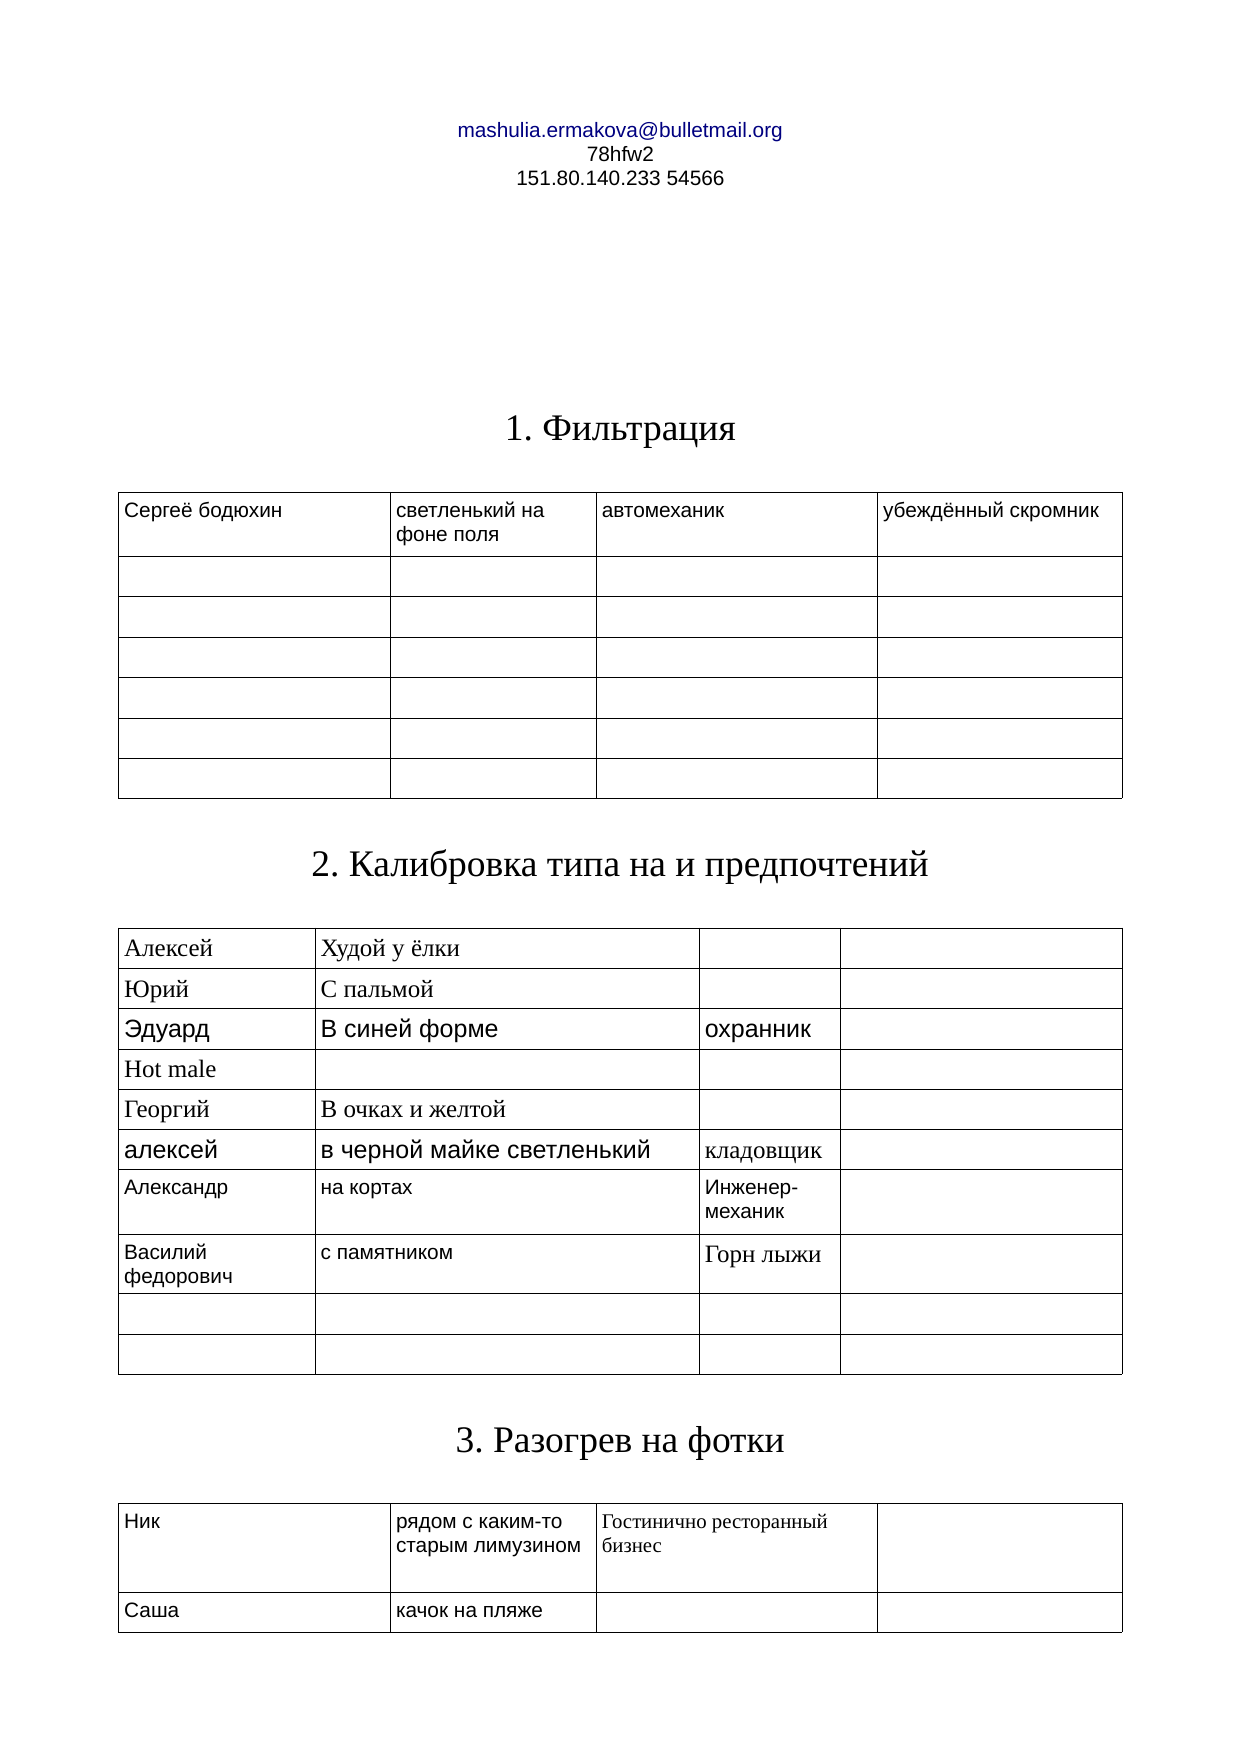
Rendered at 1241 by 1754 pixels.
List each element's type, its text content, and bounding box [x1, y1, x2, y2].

table_cell кладовщик [700, 1130, 840, 1169]
table_cell [878, 557, 1122, 596]
table_cell [878, 597, 1122, 637]
table_cell Георгий [119, 1090, 315, 1129]
table_cell [878, 759, 1122, 798]
table_cell качок на пляже [391, 1593, 596, 1632]
table_cell Hot male [119, 1050, 315, 1089]
table_cell [597, 719, 877, 758]
table_cell Эдуард [119, 1009, 315, 1048]
table_cell [700, 1090, 840, 1129]
table_cell [841, 1335, 1122, 1374]
table_cell Василий федорович [119, 1235, 315, 1293]
table_cell [841, 1235, 1122, 1293]
table_cell Юрий [119, 969, 315, 1008]
table_cell В очках и желтой [316, 1090, 699, 1129]
table_cell [597, 678, 877, 717]
table_cell [119, 1335, 315, 1374]
table_header [878, 1504, 1122, 1592]
table_cell [316, 1294, 699, 1333]
table_cell [700, 1050, 840, 1089]
table_cell [700, 1294, 840, 1333]
table_header автомеханик [597, 493, 877, 556]
table_cell [841, 1090, 1122, 1129]
text 151.80.140.233 54566 [118, 166, 1122, 190]
table_header рядом с каким-то старым лимузином [391, 1504, 596, 1592]
table_cell [119, 1294, 315, 1333]
table_cell Горн лыжи [700, 1235, 840, 1293]
table_cell [841, 1050, 1122, 1089]
table_cell охранник [700, 1009, 840, 1048]
table_cell [119, 638, 390, 677]
table_cell [878, 638, 1122, 677]
table_cell [878, 719, 1122, 758]
table_cell [391, 678, 596, 717]
table_cell [597, 557, 877, 596]
table_header [700, 929, 840, 968]
table_cell в черной майке светленький [316, 1130, 699, 1169]
table_cell на кортах [316, 1170, 699, 1234]
table_header Алексей [119, 929, 315, 968]
text 2. Калибровка типа на и предпочтений [118, 841, 1122, 884]
table_cell [391, 557, 596, 596]
table_header светленький на фоне поля [391, 493, 596, 556]
text 78hfw2 [118, 142, 1122, 166]
table_cell [316, 1335, 699, 1374]
table_cell [119, 597, 390, 637]
table_cell [700, 1335, 840, 1374]
table_cell [597, 597, 877, 637]
table_cell Александр [119, 1170, 315, 1234]
table_cell [391, 597, 596, 637]
table_header Худой у ёлки [316, 929, 699, 968]
table_cell [841, 1009, 1122, 1048]
table_header [841, 929, 1122, 968]
table_cell [316, 1050, 699, 1089]
table_cell [841, 1294, 1122, 1333]
table_cell Саша [119, 1593, 390, 1632]
table_header убеждённый скромник [878, 493, 1122, 556]
text 3. Разогрев на фотки [118, 1417, 1122, 1460]
table_cell [878, 1593, 1122, 1632]
table_cell Инженер-механик [700, 1170, 840, 1234]
table_header Сергеё бодюхин [119, 493, 390, 556]
table_header Ник [119, 1504, 390, 1592]
table_cell [700, 969, 840, 1008]
table_cell [597, 759, 877, 798]
table_cell [597, 638, 877, 677]
table_cell В синей форме [316, 1009, 699, 1048]
table_cell [391, 638, 596, 677]
text 1. Фильтрация [118, 406, 1122, 449]
table_cell [119, 678, 390, 717]
table_header Гостинично ресторанный бизнес [597, 1504, 877, 1592]
table_cell [878, 678, 1122, 717]
table_cell с памятником [316, 1235, 699, 1293]
table_cell [119, 557, 390, 596]
table_cell [391, 759, 596, 798]
table_cell С пальмой [316, 969, 699, 1008]
table_cell [119, 759, 390, 798]
table_cell алексей [119, 1130, 315, 1169]
table_cell [119, 719, 390, 758]
table_cell [597, 1593, 877, 1632]
table_cell [391, 719, 596, 758]
table_cell [841, 969, 1122, 1008]
table_cell [841, 1170, 1122, 1234]
table_cell [841, 1130, 1122, 1169]
text mashulia.ermakova@bulletmail.org [118, 118, 1122, 142]
